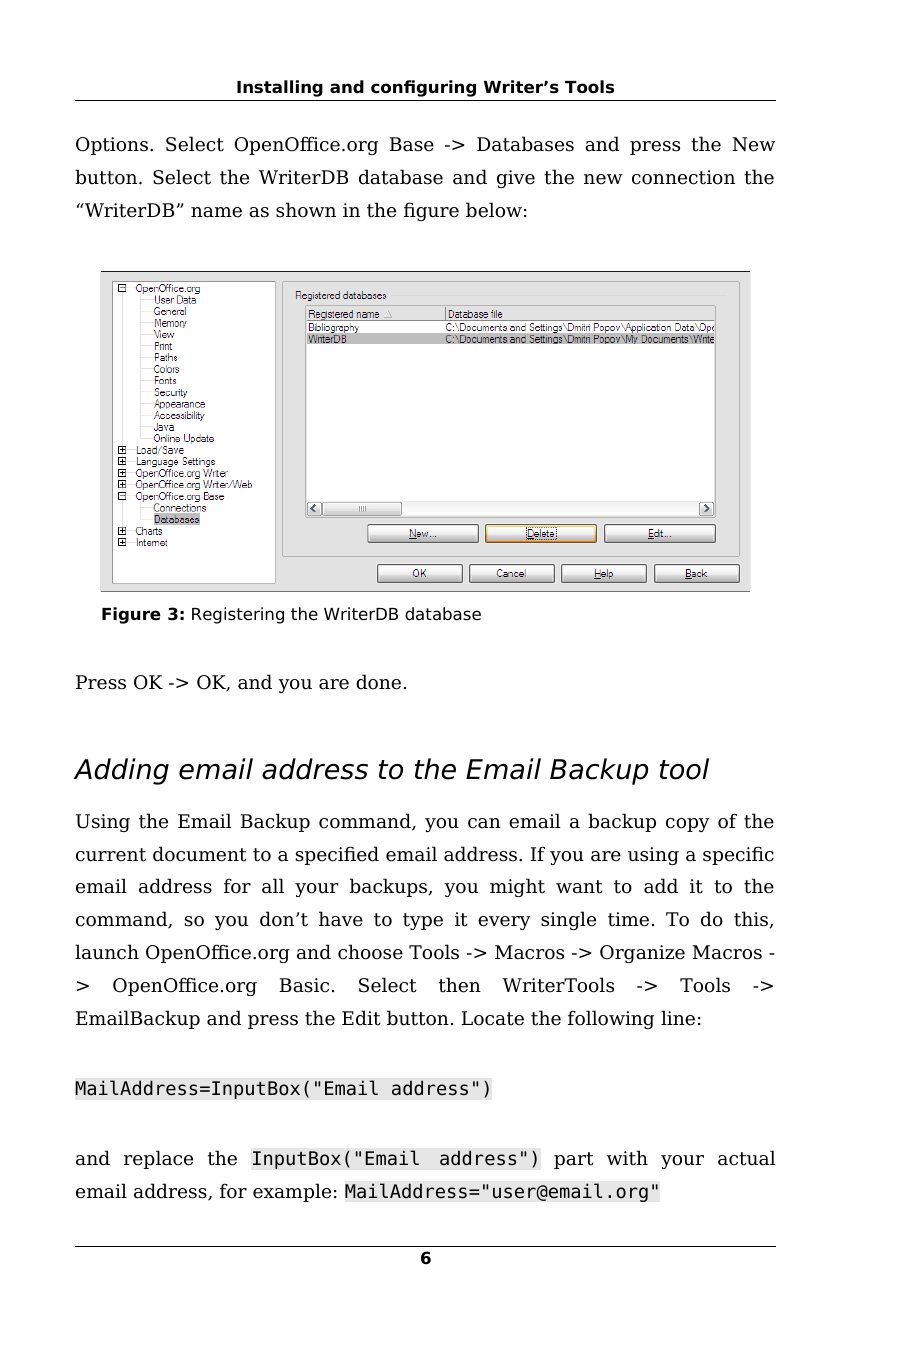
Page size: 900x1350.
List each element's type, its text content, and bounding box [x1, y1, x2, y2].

text and replace the InputBox("Email address") part with your actual email address, for example: MailAddress="user@email.org" [75, 1148, 776, 1202]
subtitle Adding email address to the Email Backup tool [75, 754, 776, 786]
picture [100, 271, 751, 592]
text Press OK -> OK, and you are done. [75, 672, 776, 694]
text Options. Select OpenOffice.org Base -> Databases and press the New button. Select the WriterDB database and give the new connection the “WriterDB” name as shown in the figure below: [75, 134, 776, 221]
text MailAddress=InputBox("Email address") [492, 1078, 776, 1100]
text Using the Email Backup command, you can email a backup copy of the current document to a specified email address. If you are using a specific email address for all your backups, you might want to add it to the command, so you don’t have to type it every single time. To do this, launch OpenOffice.org and choose Tools -> Macros -> Organize Macros -> OpenOffice.org Basic. Select then WriterTools -> Tools -> EmailBackup and press the Edit button. Locate the following line: [75, 811, 776, 1030]
text Figure 3: Registering the WriterDB database [101, 592, 750, 624]
